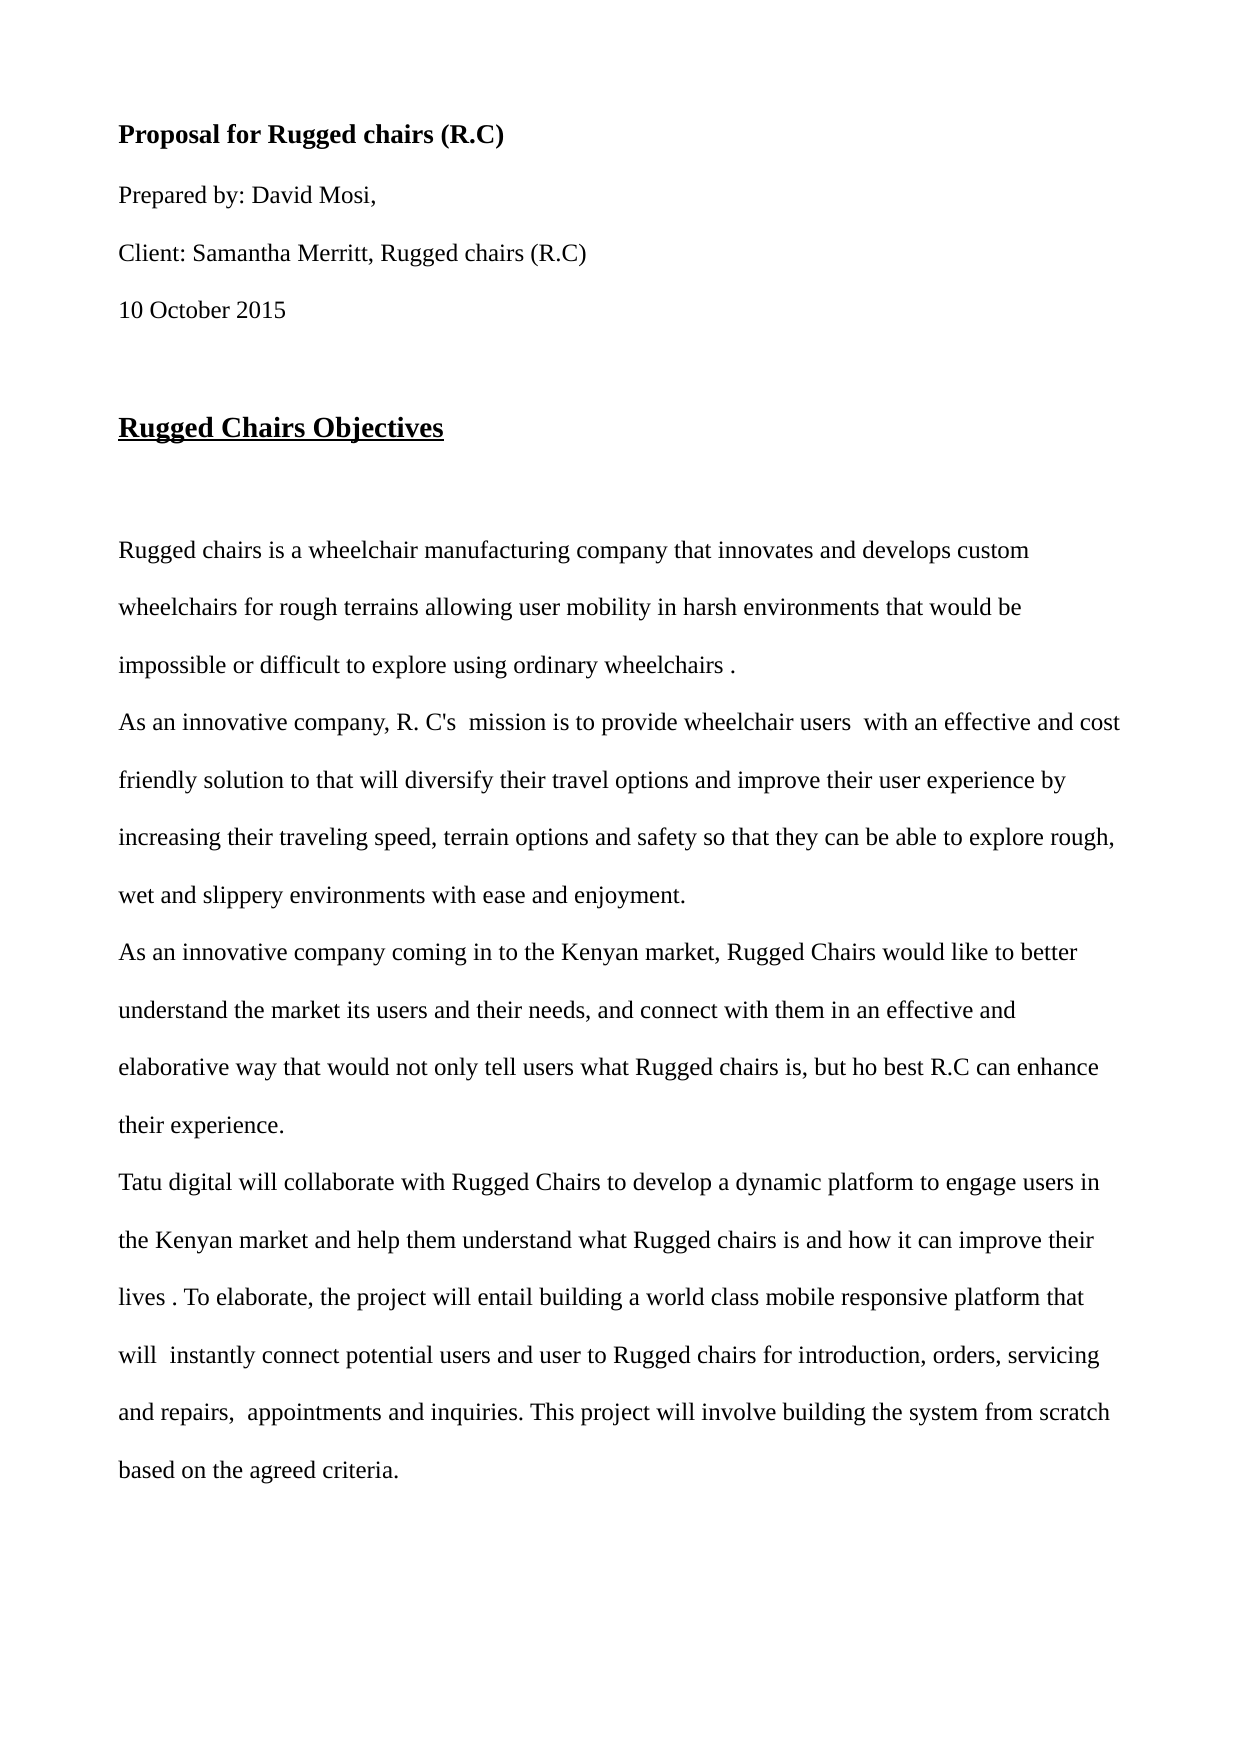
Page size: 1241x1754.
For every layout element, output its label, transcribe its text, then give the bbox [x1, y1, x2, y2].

text Client: Samantha Merritt, Rugged chairs (R.C) [118, 238, 1122, 267]
text Proposal for Rugged chairs (R.C) [118, 118, 1122, 149]
text As an innovative company, R. C's mission is to provide wheelchair users with an effective and cost friendly solution to that will diversify their travel options and improve their user experience by increasing their traveling speed, terrain options and safety so that they can be able to explore rough, wet and slippery environments with ease and enjoyment. [118, 707, 1122, 909]
text Rugged Chairs Objectives [118, 410, 1122, 444]
text Tatu digital will collaborate with Rugged Chairs to develop a dynamic platform to engage users in the Kenyan market and help them understand what Rugged chairs is and how it can improve their lives . To elaborate, the project will entail building a world class mobile responsive platform that will instantly connect potential users and user to Rugged chairs for introduction, orders, servicing and repairs, appointments and inquiries. This project will involve building the system from scratch based on the agreed criteria. [118, 1167, 1122, 1484]
text Prepared by: David Mosi, [118, 180, 1122, 209]
text Rugged chairs is a wheelchair manufacturing company that innovates and develops custom wheelchairs for rough terrains allowing user mobility in harsh environments that would be impossible or difficult to explore using ordinary wheelchairs . [118, 535, 1122, 679]
text As an innovative company coming in to the Kenyan market, Rugged Chairs would like to better understand the market its users and their needs, and connect with them in an effective and elaborative way that would not only tell users what Rugged chairs is, but ho best R.C can enhance their experience. [118, 937, 1122, 1139]
text 10 October 2015 [118, 295, 1122, 324]
